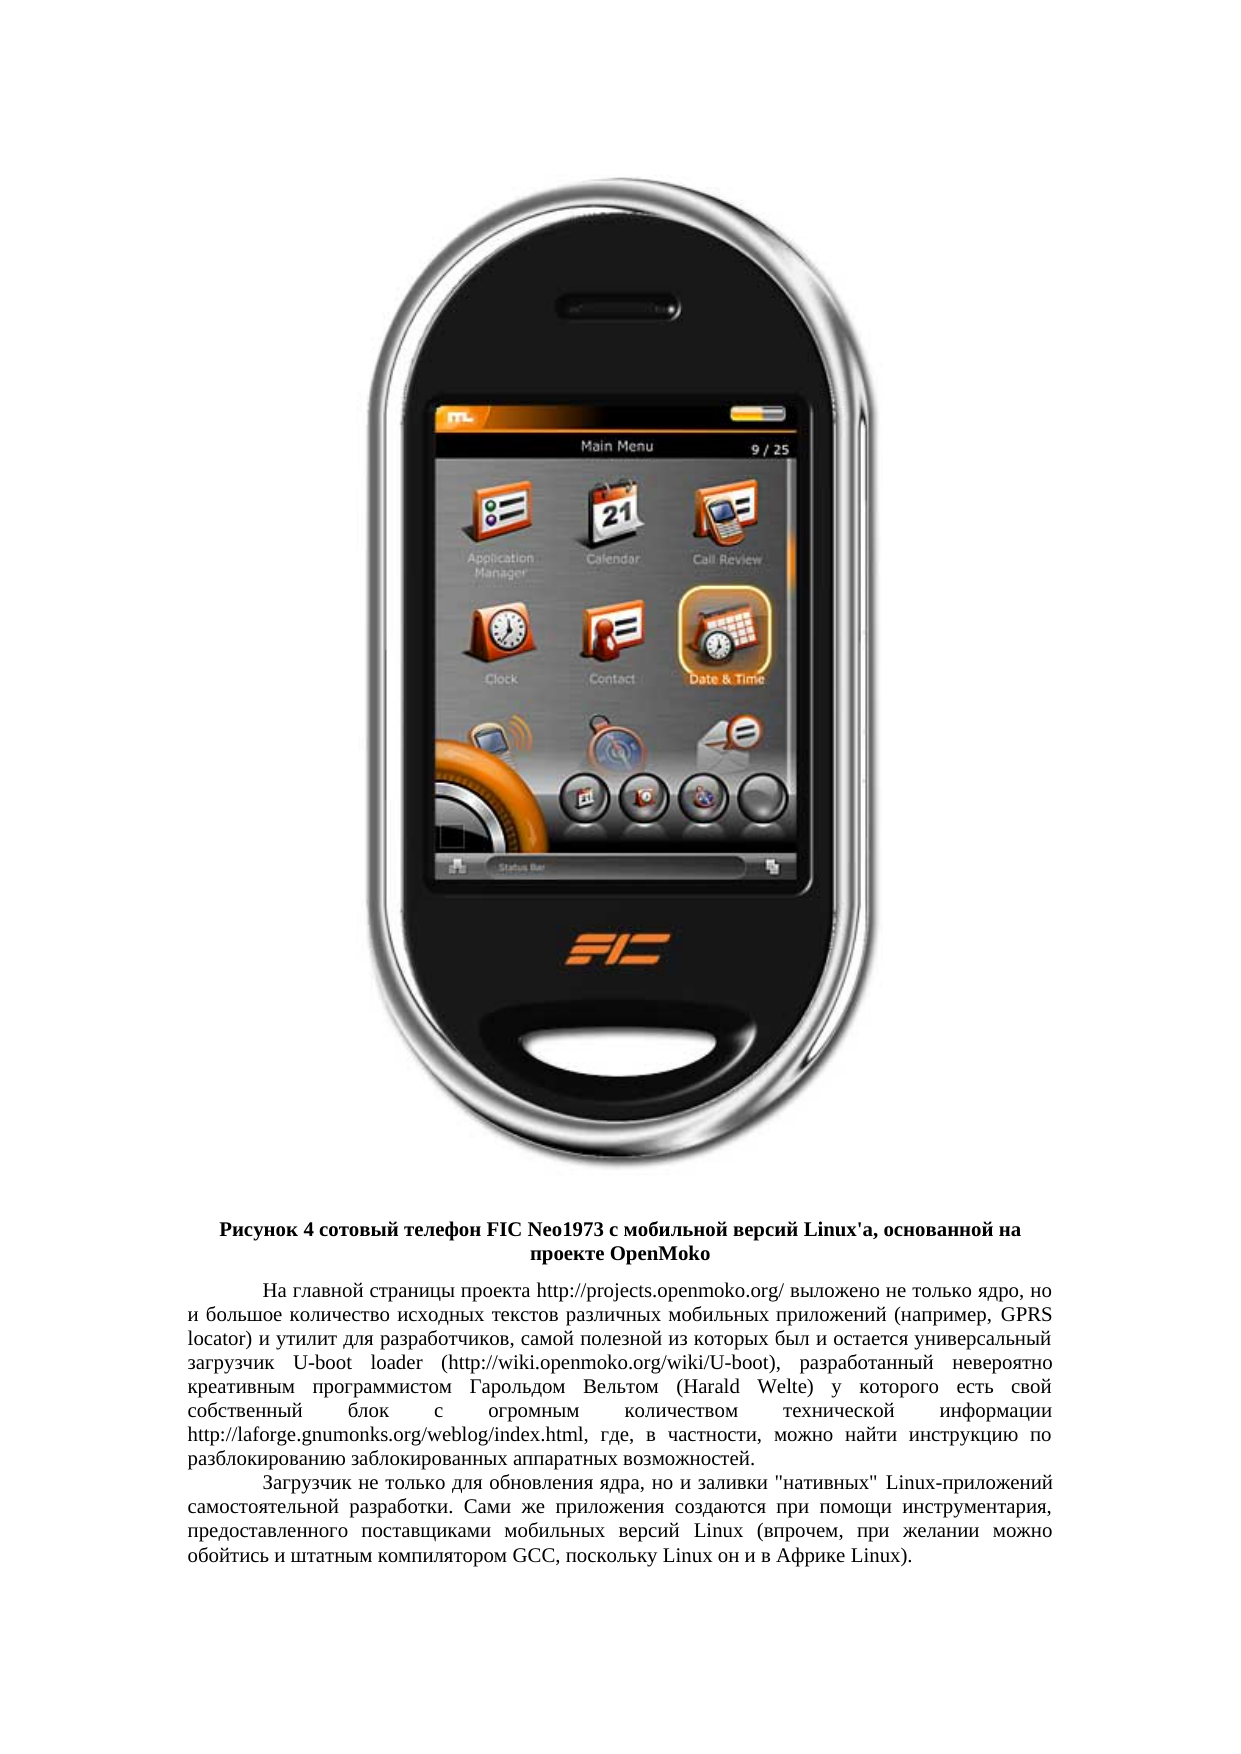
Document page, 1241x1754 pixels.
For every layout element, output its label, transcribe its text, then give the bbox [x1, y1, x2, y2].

text Рисунок 4 сотовый телефон FIC Neo1973 с мобильной версий Linux'а, основанной на проекте OpenMoko [187, 1217, 1053, 1265]
text Загрузчик не только для обновления ядра, но и заливки "нативных" Linux-приложений самостоятельной разработки. Сами же приложения создаются при помощи инструментария, предоставленного поставщиками мобильных версий Linux (впрочем, при желании можно обойтись и штатным компилятором GCC, поскольку Linux он и в Африке Linux). [187, 1470, 1053, 1567]
picture [307, 150, 933, 1205]
text На главной страницы проекта http://projects.openmoko.org/ выложено не только ядро, но и большое количество исходных текстов различных мобильных приложений (например, GPRS locator) и утилит для разработчиков, самой полезной из которых был и остается универсальный загрузчик U-boot loader (http://wiki.openmoko.org/wiki/U-boot), разработанный невероятно креативным программистом Гарольдом Вельтом (Harald Welte) у которого есть свой собственный блок с огромным количеством технической информации http://laforge.gnumonks.org/weblog/index.html, где, в частности, можно найти инструкцию по разблокированию заблокированных аппаратных возможностей. [187, 1278, 1053, 1470]
